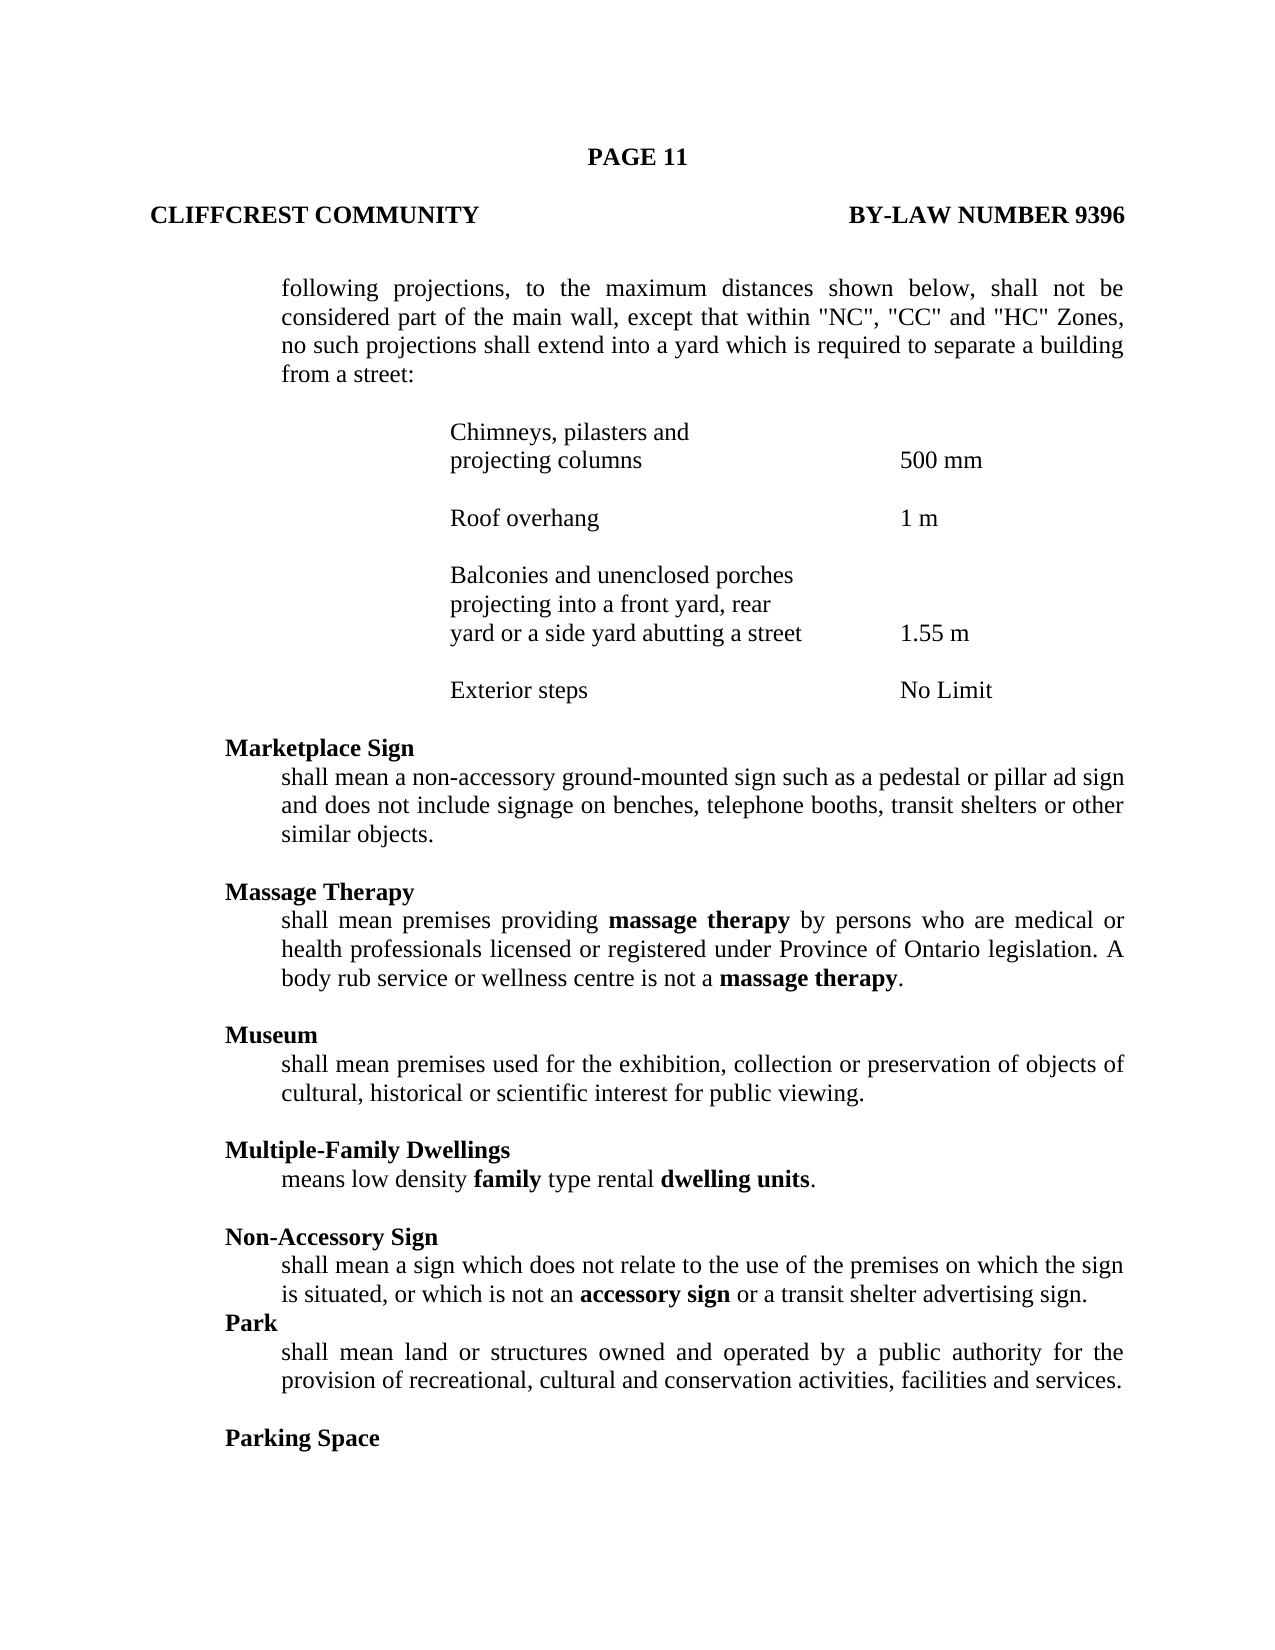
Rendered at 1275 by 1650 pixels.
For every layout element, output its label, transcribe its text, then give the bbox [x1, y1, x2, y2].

text shall mean premises providing massage therapy by persons who are medical or health professionals licensed or registered under Province of Ontario legislation. A body rub service or wellness centre is not a massage therapy. [281, 905, 1125, 992]
text Chimneys, pilasters and [150, 417, 1125, 445]
text Exterior steps No Limit [450, 675, 1125, 704]
text Non-Accessory Sign [150, 1222, 1125, 1250]
text shall mean a sign which does not relate to the use of the premises on which the sign is situated, or which is not an accessory sign or a transit shelter advertising sign. [281, 1250, 1125, 1308]
text Multiple-Family Dwellings [150, 1135, 1125, 1164]
text shall mean land or structures owned and operated by a public authority for the provision of recreational, cultural and conservation activities, facilities and services. [281, 1337, 1125, 1394]
text Balconies and unenclosed porches [150, 560, 1125, 589]
text Museum [150, 1020, 1125, 1049]
text shall mean a non-accessory ground-mounted sign such as a pedestal or pillar ad sign and does not include signage on benches, telephone booths, transit shelters or other similar objects. [281, 762, 1125, 848]
text Parking Space [150, 1423, 1125, 1452]
text projecting into a front yard, rear [150, 589, 1125, 618]
text Roof overhang 1 m [150, 503, 1125, 532]
text projecting columns 500 mm [150, 445, 1125, 474]
text Marketplace Sign [225, 733, 1125, 762]
text Park [225, 1308, 1125, 1337]
text means low density family type rental dwelling units. [150, 1164, 1125, 1193]
text yard or a side yard abutting a street 1.55 m [150, 618, 1125, 647]
text shall mean premises used for the exhibition, collection or preservation of objects of cultural, historical or scientific interest for public viewing. [281, 1049, 1125, 1107]
text following projections, to the maximum distances shown below, shall not be considered part of the main wall, except that within "NC", "CC" and "HC" Zones, no such projections shall extend into a yard which is required to separate a building from a street: [281, 273, 1125, 388]
text Massage Therapy [150, 877, 1125, 905]
